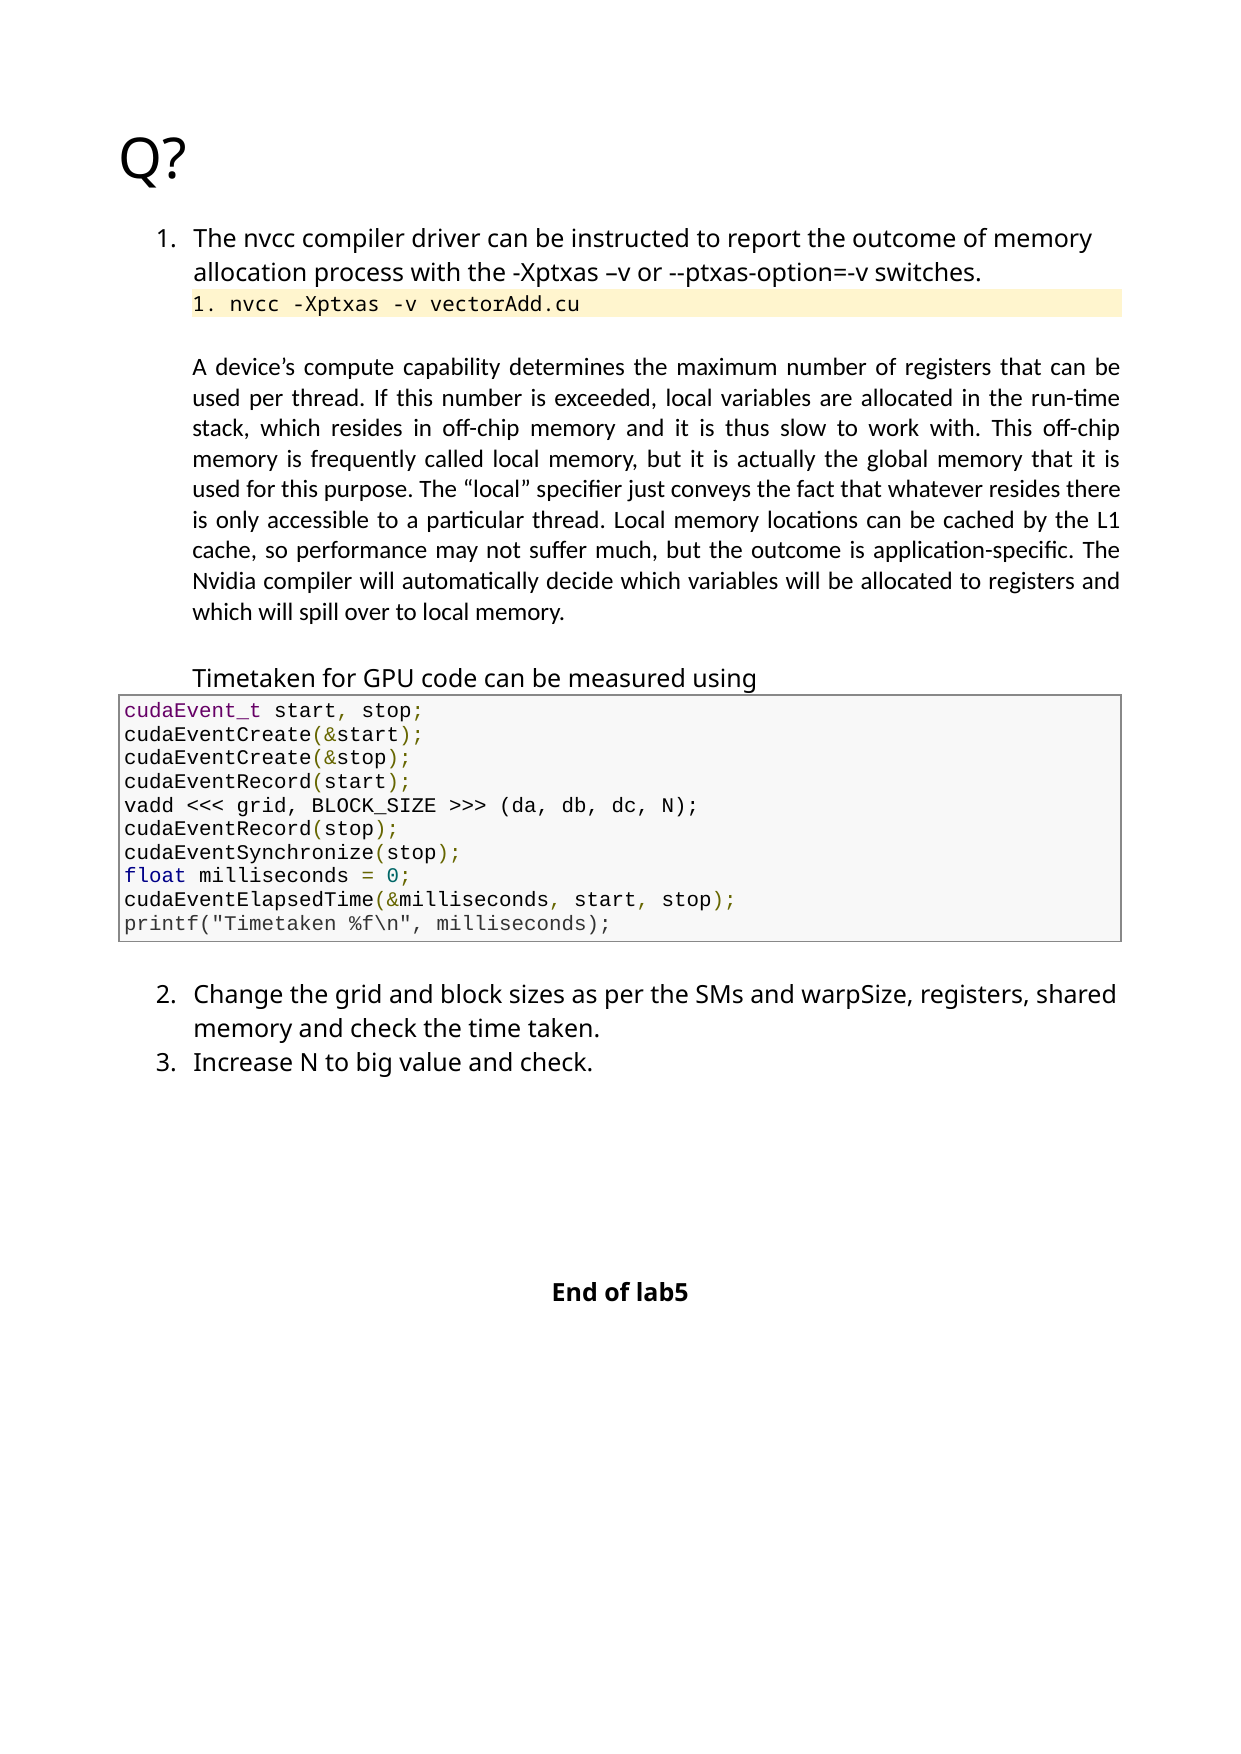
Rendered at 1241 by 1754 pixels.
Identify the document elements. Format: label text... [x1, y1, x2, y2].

text cudaEventSynchronize(stop); [120, 836, 1120, 860]
list Change the grid and block sizes as per the SMs and warpSize, registers, shared memory and check the time taken. [156, 976, 1122, 1044]
text cudaEventCreate(&start); [120, 718, 1120, 742]
text Q? [118, 118, 1122, 195]
text A device’s compute capability determines the maximum number of registers that can be used per thread. If this number is exceeded, local variables are allocated in the run-time stack, which resides in off-chip memory and it is thus slow to work with. This off-chip memory is frequently called local memory, but it is actually the global memory that it is used for this purpose. The “local” specifier just conveys the fact that whatever resides there is only accessible to a particular thread. Local memory locations can be cached by the L1 cache, so performance may not suffer much, but the outcome is application-specific. The Nvidia compiler will automatically decide which variables will be allocated to registers and which will spill over to local memory. [192, 351, 1122, 626]
text printf("Timetaken %f\n", milliseconds); [120, 907, 1120, 941]
text vadd <<< grid, BLOCK_SIZE >>> (da, db, dc, N); [120, 789, 1120, 812]
text cudaEventRecord(stop); [120, 812, 1120, 836]
text Timetaken for GPU code can be measured using [192, 660, 1122, 694]
text cudaEventCreate(&stop); [120, 742, 1120, 765]
text float milliseconds = 0; [120, 860, 1120, 883]
text End of lab5 [118, 1274, 1122, 1308]
list nvcc -Xptxas -v vectorAdd.cu [192, 289, 1122, 317]
text cudaEvent_t start, stop; [120, 696, 1120, 718]
list The nvcc compiler driver can be instructed to report the outcome of memory allocation process with the -Xptxas –v or --ptxas-option=-v switches. [156, 221, 1122, 289]
text cudaEventRecord(start); [120, 765, 1120, 789]
list Increase N to big value and check. [156, 1044, 1122, 1078]
text cudaEventElapsedTime(&milliseconds, start, stop); [120, 883, 1120, 907]
